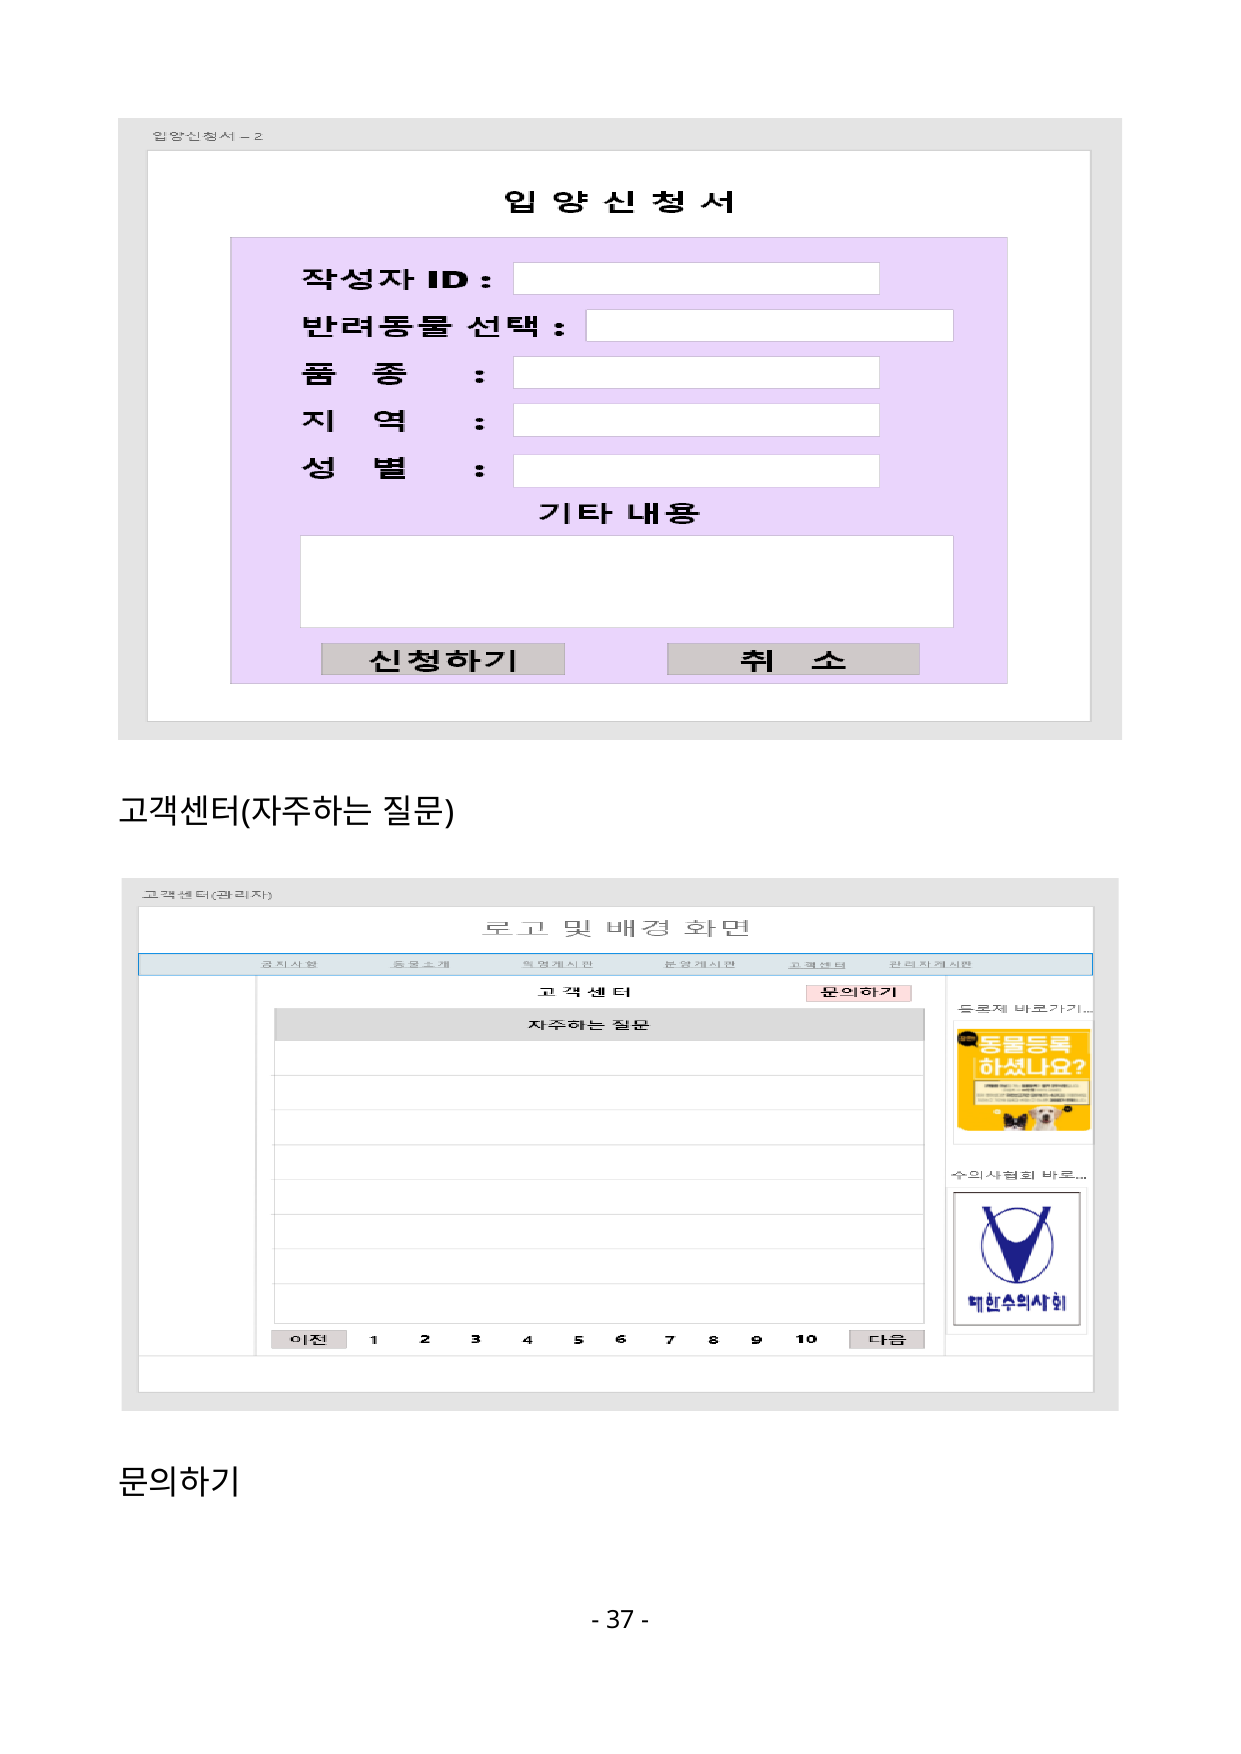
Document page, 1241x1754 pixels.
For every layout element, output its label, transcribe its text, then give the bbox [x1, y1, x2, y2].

text 문의하기 [118, 1456, 1122, 1504]
text 고객센터(자주하는 질문) [118, 785, 1122, 833]
picture [121, 878, 1119, 1411]
picture [118, 118, 1123, 740]
